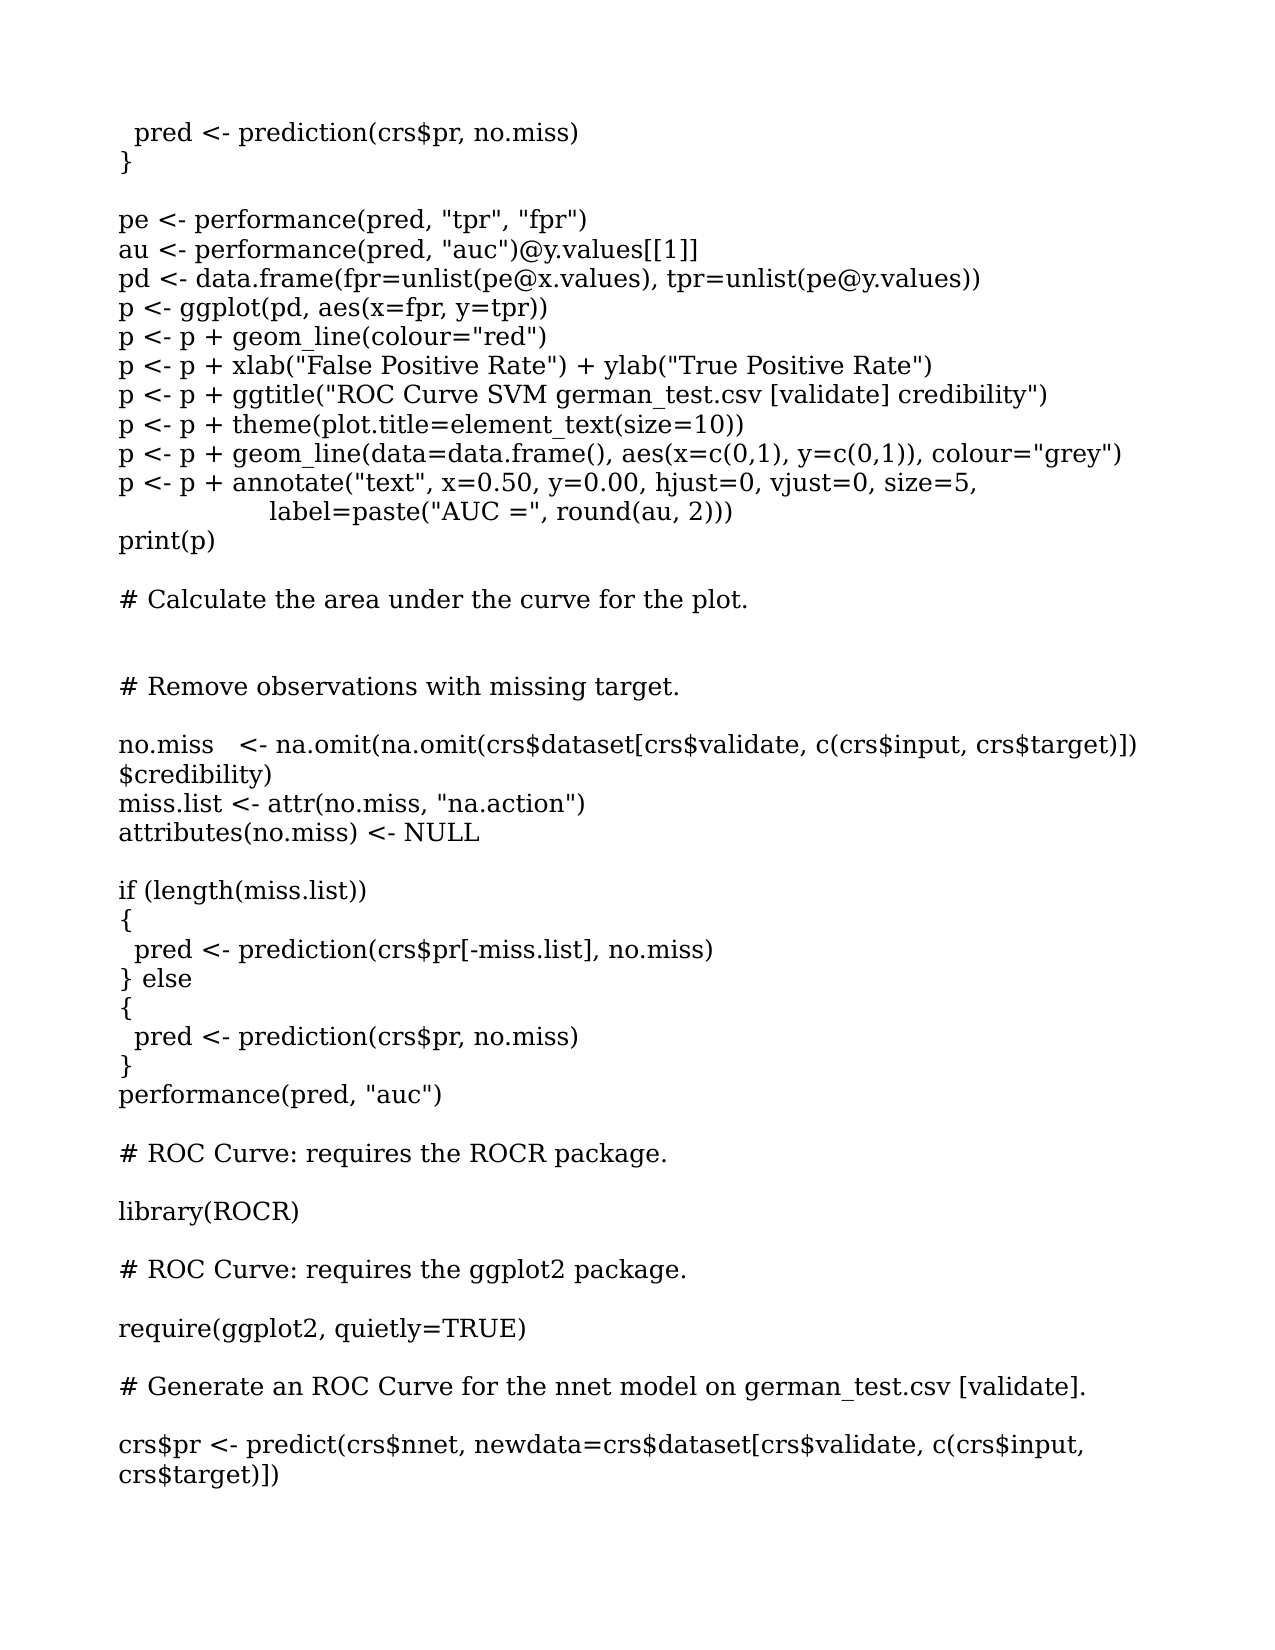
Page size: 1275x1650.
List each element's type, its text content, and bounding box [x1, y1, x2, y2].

text } [118, 1051, 1157, 1081]
text # Remove observations with missing target. [118, 672, 1157, 701]
text print(p) [118, 526, 1157, 556]
text p <- p + geom_line(colour="red") [118, 322, 1157, 351]
text require(ggplot2, quietly=TRUE) [118, 1314, 1157, 1343]
text no.miss <- na.omit(na.omit(crs$dataset[crs$validate, c(crs$input, crs$target)])$credibility) [118, 731, 1157, 789]
text # Generate an ROC Curve for the nnet model on german_test.csv [validate]. [118, 1372, 1157, 1401]
text attributes(no.miss) <- NULL [118, 818, 1157, 847]
text pred <- prediction(crs$pr, no.miss) [118, 1022, 1157, 1051]
text pe <- performance(pred, "tpr", "fpr") [118, 206, 1157, 235]
text } [118, 147, 1157, 176]
text p <- p + annotate("text", x=0.50, y=0.00, hjust=0, vjust=0, size=5, [118, 468, 1157, 497]
text if (length(miss.list)) [118, 876, 1157, 906]
text p <- p + xlab("False Positive Rate") + ylab("True Positive Rate") [118, 351, 1157, 381]
text } else [118, 964, 1157, 993]
text { [118, 906, 1157, 935]
text performance(pred, "auc") [118, 1081, 1157, 1110]
text p <- p + geom_line(data=data.frame(), aes(x=c(0,1), y=c(0,1)), colour="grey") [118, 439, 1157, 468]
text # Calculate the area under the curve for the plot. [118, 585, 1157, 614]
text { [118, 993, 1157, 1022]
text # ROC Curve: requires the ROCR package. [118, 1139, 1157, 1168]
text au <- performance(pred, "auc")@y.values[[1]] [118, 235, 1157, 264]
text miss.list <- attr(no.miss, "na.action") [118, 789, 1157, 818]
text p <- p + theme(plot.title=element_text(size=10)) [118, 410, 1157, 439]
text library(ROCR) [118, 1197, 1157, 1226]
text pred <- prediction(crs$pr, no.miss) [118, 118, 1157, 147]
text # ROC Curve: requires the ggplot2 package. [118, 1256, 1157, 1285]
text p <- ggplot(pd, aes(x=fpr, y=tpr)) [118, 293, 1157, 322]
text p <- p + ggtitle("ROC Curve SVM german_test.csv [validate] credibility") [118, 381, 1157, 410]
text pred <- prediction(crs$pr[-miss.list], no.miss) [118, 935, 1157, 964]
text pd <- data.frame(fpr=unlist(pe@x.values), tpr=unlist(pe@y.values)) [118, 264, 1157, 293]
text crs$pr <- predict(crs$nnet, newdata=crs$dataset[crs$validate, c(crs$input, crs$target)]) [118, 1431, 1157, 1489]
text label=paste("AUC =", round(au, 2))) [118, 497, 1157, 526]
